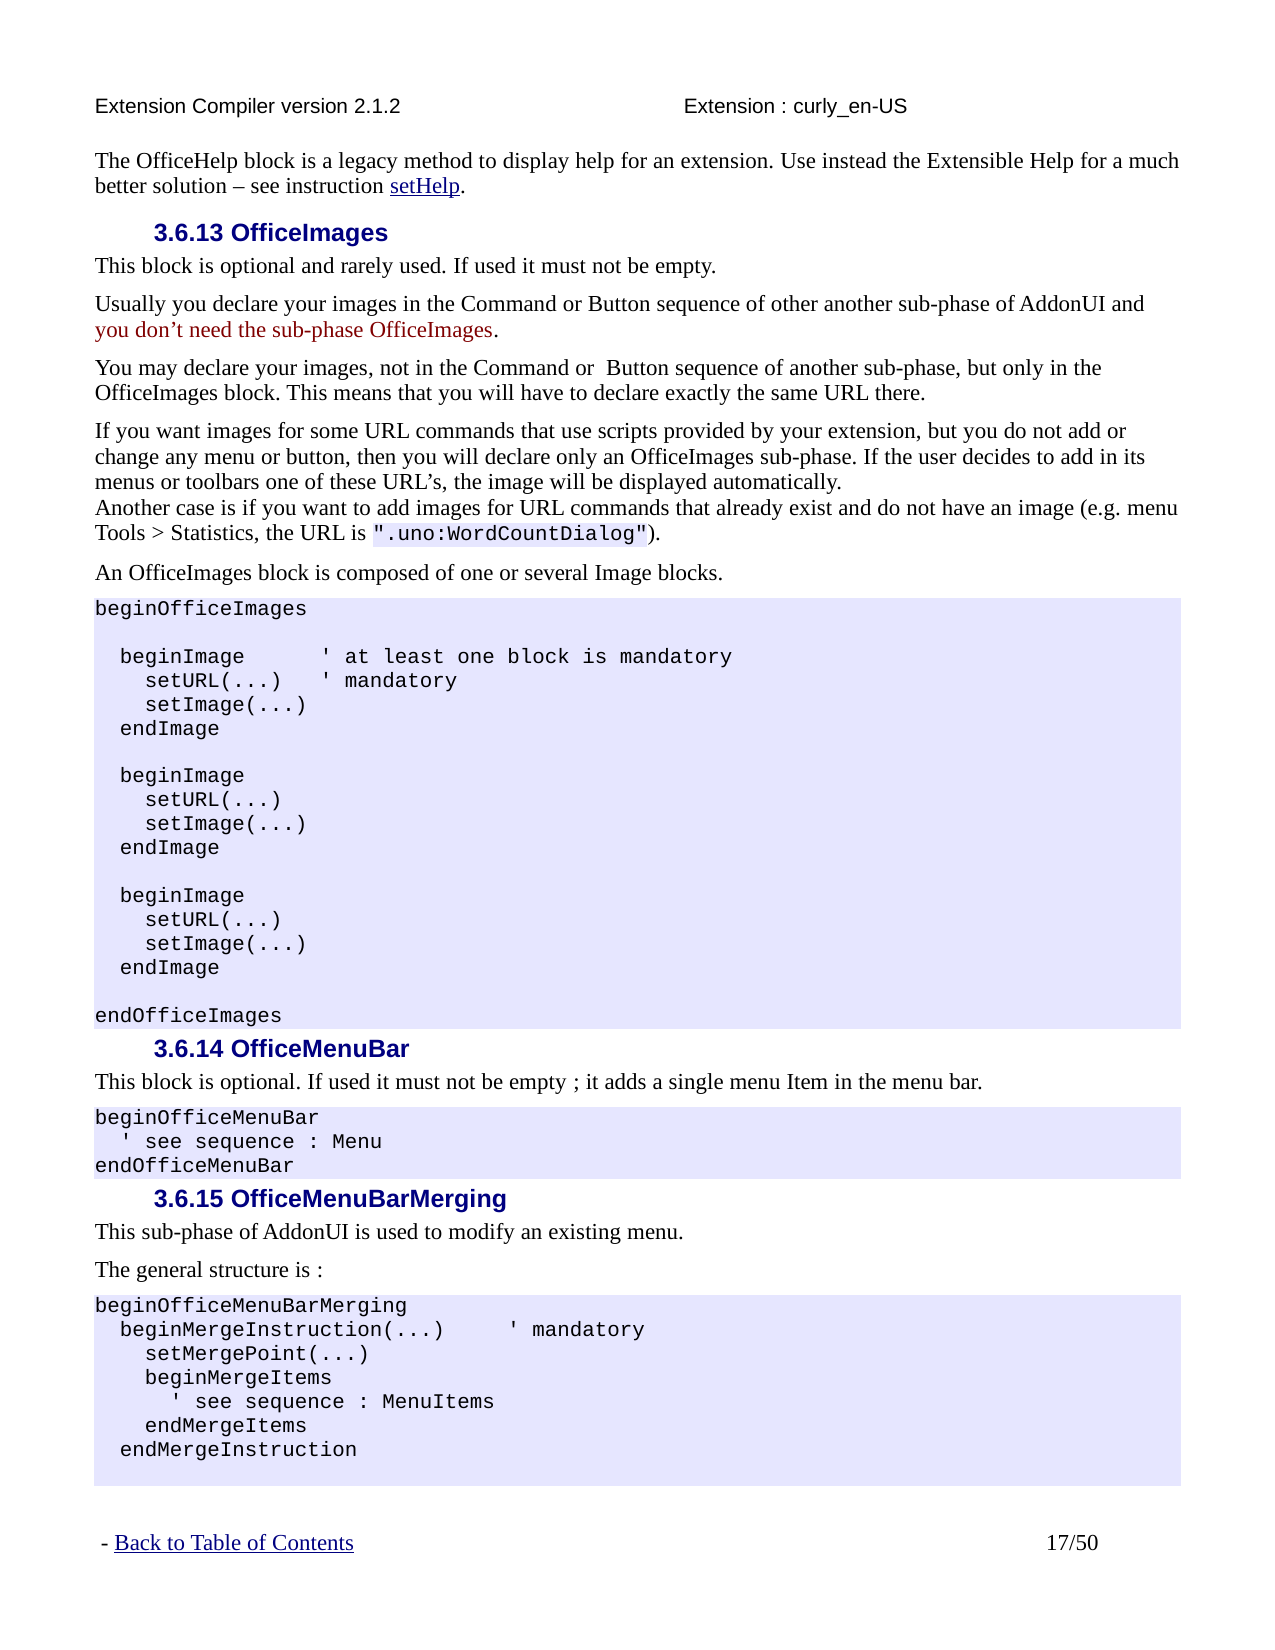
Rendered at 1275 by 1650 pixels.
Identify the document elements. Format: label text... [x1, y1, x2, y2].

text endImage [94, 837, 1181, 861]
text The OfficeHelp block is a legacy method to display help for an extension. Use instead the Extensible Help for a much better solution – see instruction setHelp. [94, 147, 1181, 198]
text setImage(...) [94, 813, 1181, 837]
text beginOfficeMenuBarMerging [94, 1295, 1181, 1319]
text An OfficeImages block is composed of one or several Image blocks. [94, 560, 1181, 585]
text beginOfficeImages [94, 598, 1181, 622]
text endOfficeMenuBar [94, 1155, 1181, 1179]
text setImage(...) [94, 693, 1181, 717]
text setImage(...) [94, 933, 1181, 957]
text endImage [94, 717, 1181, 741]
subtitle OfficeImages [153, 219, 1181, 247]
text You may declare your images, not in the Command or Button sequence of another sub-phase, but only in the OfficeImages block. This means that you will have to declare exactly the same URL there. [94, 354, 1181, 406]
text endOfficeImages [94, 1005, 1181, 1029]
text beginOfficeMenuBar [94, 1107, 1181, 1131]
text beginMergeInstruction(...) ' mandatory [94, 1319, 1181, 1343]
text ' see sequence : MenuItems [94, 1391, 1181, 1414]
text beginImage [94, 885, 1181, 909]
subtitle OfficeMenuBar [153, 1035, 1181, 1063]
text beginMergeItems [94, 1367, 1181, 1391]
text endMergeItems [94, 1414, 1181, 1438]
text beginImage ' at least one block is mandatory [94, 646, 1181, 669]
text setURL(...) [94, 789, 1181, 813]
text This block is optional. If used it must not be empty ; it adds a single menu Item in the menu bar. [94, 1069, 1181, 1094]
text setURL(...) [94, 909, 1181, 933]
text endImage [94, 957, 1181, 981]
text This block is optional and rarely used. If used it must not be empty. [94, 253, 1181, 278]
text Usually you declare your images in the Command or Button sequence of other another sub-phase of AddonUI and you don’t need the sub-phase OfficeImages. [94, 291, 1181, 342]
text ' see sequence : Menu [94, 1131, 1181, 1155]
text setURL(...) ' mandatory [94, 669, 1181, 693]
subtitle OfficeMenuBarMerging [153, 1185, 1181, 1213]
text This sub-phase of AddonUI is used to modify an existing menu. [94, 1219, 1181, 1244]
text beginImage [94, 765, 1181, 789]
text endMergeInstruction [94, 1438, 1181, 1462]
text If you want images for some URL commands that use scripts provided by your extension, but you do not add or change any menu or button, then you will declare only an OfficeImages sub-phase. If the user decides to add in its menus or toolbars one of these URL’s, the image will be displayed automatically. Another case is if you want to add images for URL commands that already exist and do not have an image (e.g. menu Tools > Statistics, the URL is ".uno:WordCountDialog"). [94, 418, 1181, 547]
text setMergePoint(...) [94, 1343, 1181, 1367]
text The general structure is : [94, 1257, 1181, 1282]
